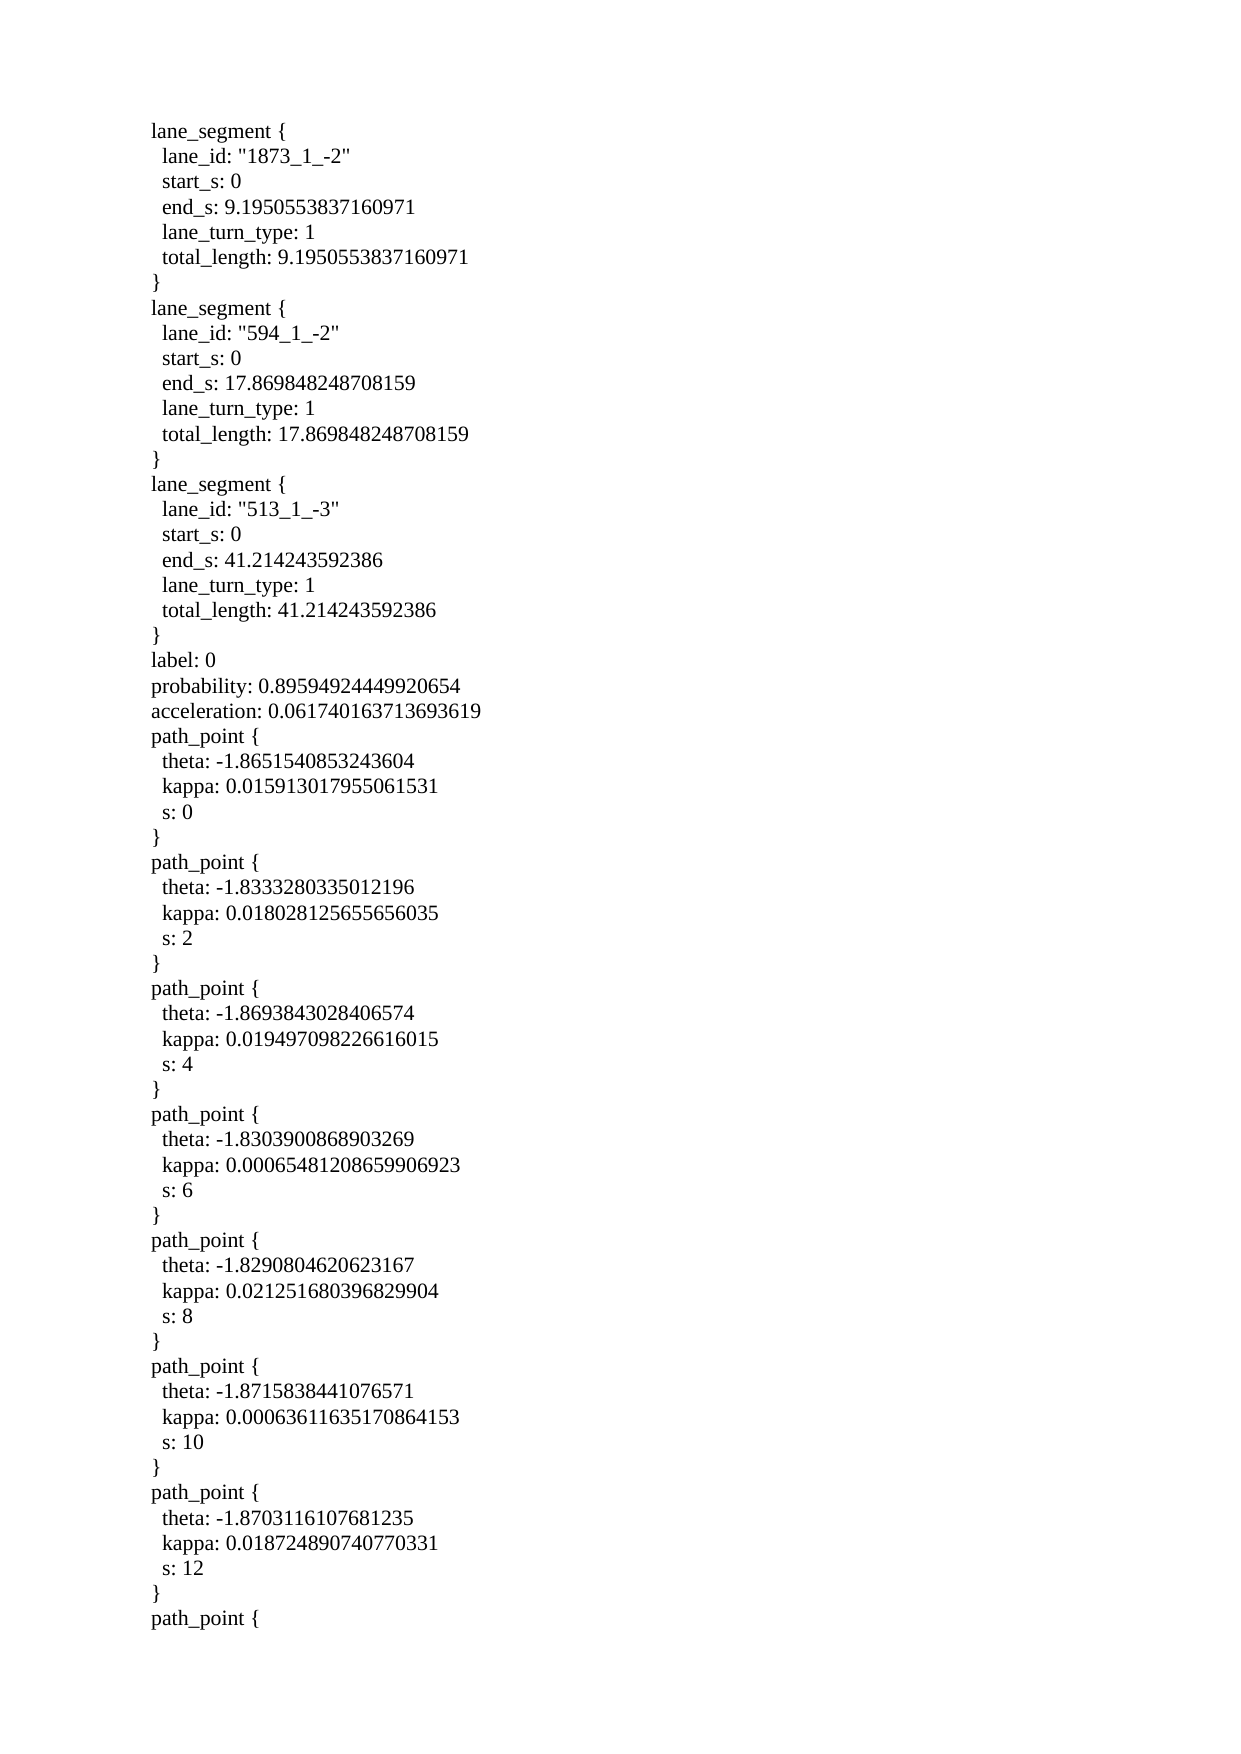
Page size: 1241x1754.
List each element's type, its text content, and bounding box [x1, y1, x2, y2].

text path_point { [118, 849, 1122, 874]
text kappa: 0.018028125655656035 [118, 899, 1122, 925]
text } [118, 1076, 1122, 1101]
text theta: -1.8333280335012196 [118, 874, 1122, 899]
text total_length: 41.214243592386 [118, 597, 1122, 622]
text } [118, 269, 1122, 294]
text path_point { [118, 723, 1122, 748]
text lane_turn_type: 1 [118, 219, 1122, 244]
text end_s: 41.214243592386 [118, 547, 1122, 572]
text lane_turn_type: 1 [118, 395, 1122, 421]
text } [118, 824, 1122, 849]
text label: 0 [118, 647, 1122, 673]
text path_point { [118, 975, 1122, 1000]
text s: 12 [118, 1555, 1122, 1580]
text } [118, 950, 1122, 975]
text path_point { [118, 1101, 1122, 1126]
text probability: 0.89594924449920654 [118, 673, 1122, 698]
text total_length: 17.869848248708159 [118, 421, 1122, 446]
text kappa: 0.00063611635170864153 [118, 1404, 1122, 1429]
text kappa: 0.00065481208659906923 [118, 1152, 1122, 1177]
text kappa: 0.021251680396829904 [118, 1278, 1122, 1303]
text theta: -1.8703116107681235 [118, 1504, 1122, 1530]
text path_point { [118, 1479, 1122, 1504]
text total_length: 9.1950553837160971 [118, 244, 1122, 269]
text lane_segment { [118, 471, 1122, 496]
text lane_id: "1873_1_-2" [118, 143, 1122, 168]
text theta: -1.8651540853243604 [118, 748, 1122, 773]
text } [118, 446, 1122, 471]
text } [118, 1328, 1122, 1353]
text } [118, 622, 1122, 647]
text lane_segment { [118, 294, 1122, 320]
text lane_id: "594_1_-2" [118, 320, 1122, 345]
text path_point { [118, 1227, 1122, 1252]
text path_point { [118, 1605, 1122, 1631]
text path_point { [118, 1353, 1122, 1378]
text start_s: 0 [118, 168, 1122, 194]
text s: 0 [118, 799, 1122, 824]
text theta: -1.8303900868903269 [118, 1126, 1122, 1152]
text end_s: 9.1950553837160971 [118, 194, 1122, 219]
text acceleration: 0.061740163713693619 [118, 698, 1122, 723]
text theta: -1.8290804620623167 [118, 1252, 1122, 1278]
text kappa: 0.015913017955061531 [118, 773, 1122, 799]
text end_s: 17.869848248708159 [118, 370, 1122, 395]
text theta: -1.8715838441076571 [118, 1378, 1122, 1404]
text lane_turn_type: 1 [118, 572, 1122, 597]
text lane_id: "513_1_-3" [118, 496, 1122, 521]
text s: 4 [118, 1051, 1122, 1076]
text } [118, 1202, 1122, 1227]
text kappa: 0.019497098226616015 [118, 1026, 1122, 1051]
text } [118, 1454, 1122, 1479]
text } [118, 1580, 1122, 1605]
text s: 2 [118, 925, 1122, 950]
text start_s: 0 [118, 521, 1122, 547]
text s: 6 [118, 1177, 1122, 1202]
text theta: -1.8693843028406574 [118, 1000, 1122, 1026]
text s: 8 [118, 1303, 1122, 1328]
text s: 10 [118, 1429, 1122, 1454]
text lane_segment { [118, 118, 1122, 143]
text kappa: 0.018724890740770331 [118, 1530, 1122, 1555]
text start_s: 0 [118, 345, 1122, 370]
